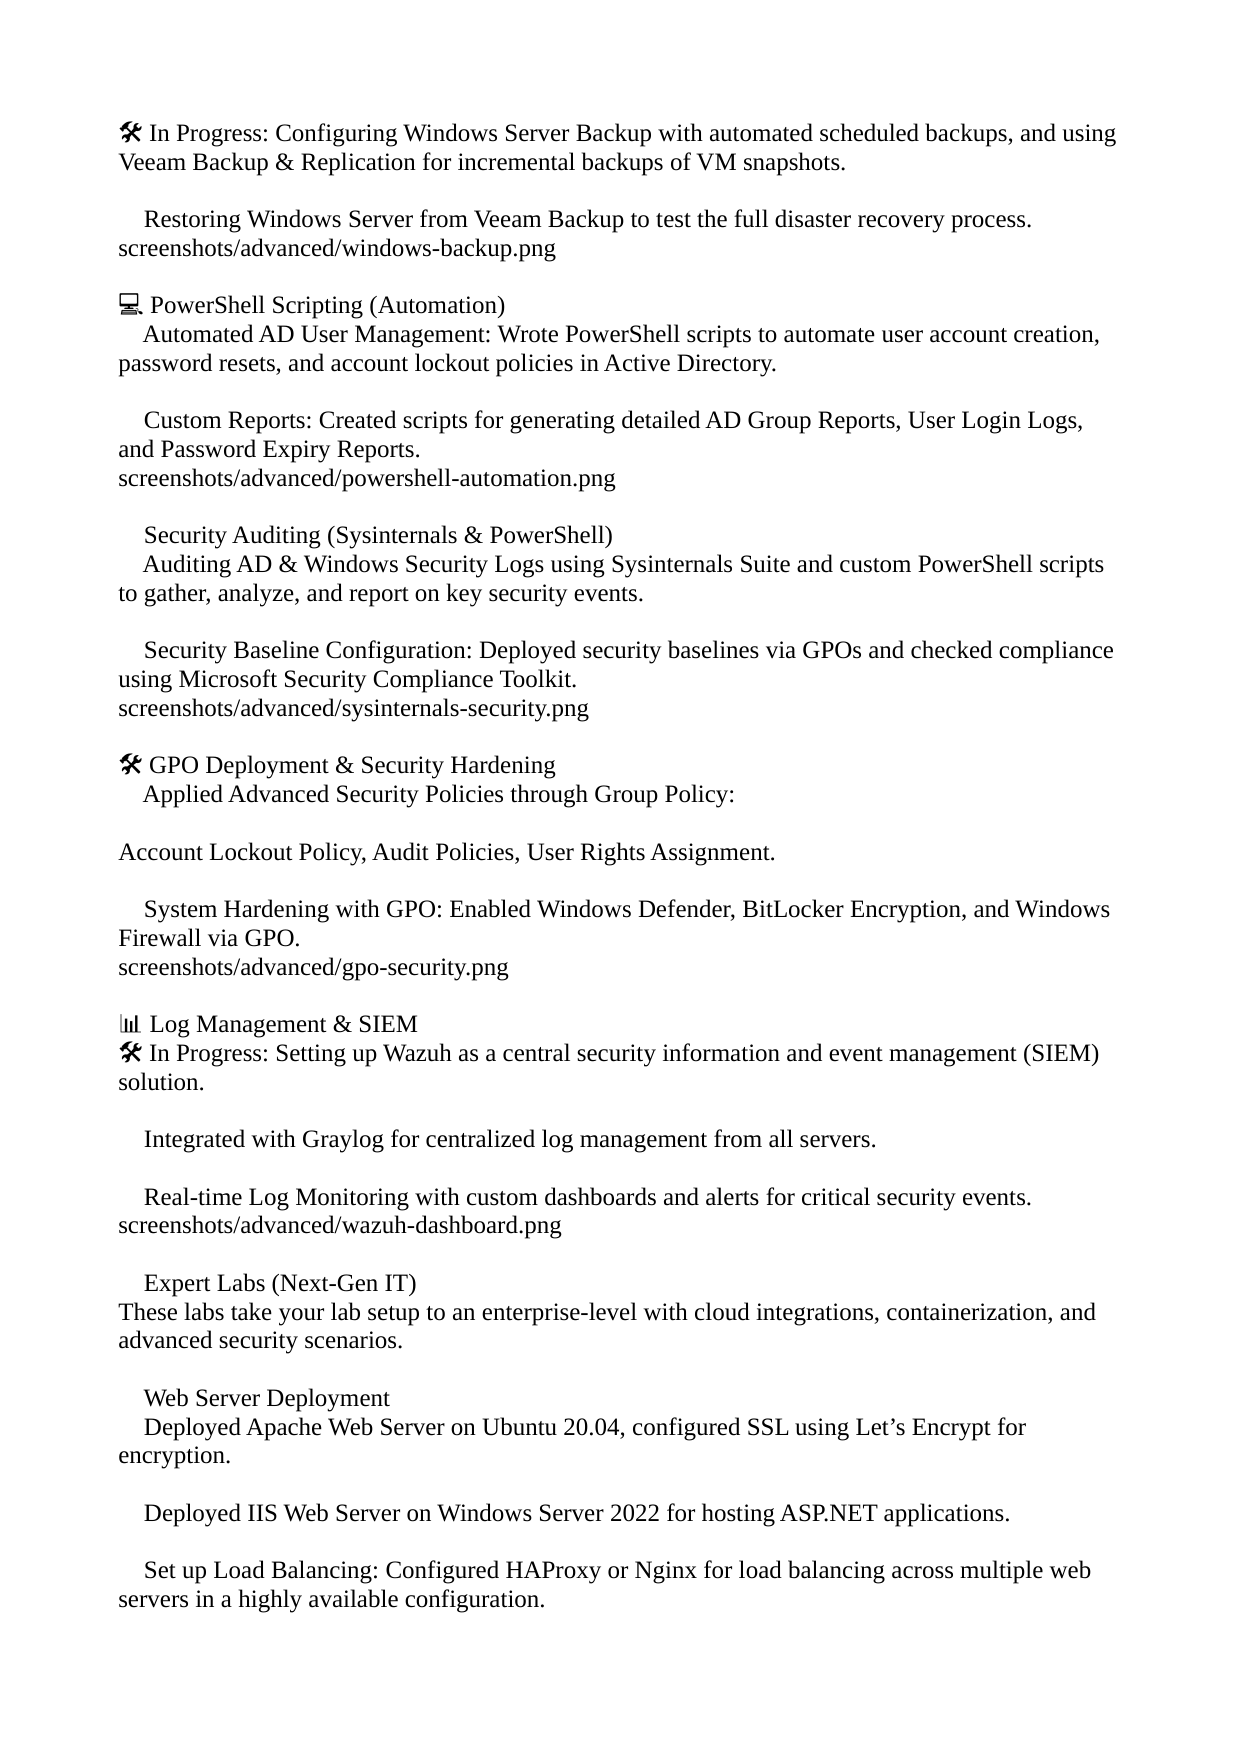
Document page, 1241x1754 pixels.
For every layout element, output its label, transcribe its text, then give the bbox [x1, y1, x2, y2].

text 💻 PowerShell Scripting (Automation) [118, 291, 1122, 319]
text 🌐 Web Server Deployment [118, 1383, 1122, 1412]
text Account Lockout Policy, Audit Policies, User Rights Assignment. [118, 837, 1122, 866]
text ✅ Applied Advanced Security Policies through Group Policy: [118, 779, 1122, 808]
text ✅ System Hardening with GPO: Enabled Windows Defender, BitLocker Encryption, and Windows Firewall via GPO. [118, 894, 1122, 952]
text 🧠 Security Auditing (Sysinternals & PowerShell) [118, 521, 1122, 549]
text ✅ Deployed Apache Web Server on Ubuntu 20.04, configured SSL using Let’s Encrypt for encryption. [118, 1412, 1122, 1469]
text ✅ Deployed IIS Web Server on Windows Server 2022 for hosting ASP.NET applications. [118, 1498, 1122, 1527]
text These labs take your lab setup to an enterprise-level with cloud integrations, containerization, and advanced security scenarios. [118, 1297, 1122, 1354]
text ✅ Automated AD User Management: Wrote PowerShell scripts to automate user account creation, password resets, and account lockout policies in Active Directory. [118, 319, 1122, 377]
text ✅ Set up Load Balancing: Configured HAProxy or Nginx for load balancing across multiple web servers in a highly available configuration. [118, 1556, 1122, 1613]
text 📊 Log Management & SIEM [118, 1009, 1122, 1038]
text screenshots/advanced/sysinternals-security.png [118, 693, 1122, 722]
text screenshots/advanced/windows-backup.png [118, 233, 1122, 262]
text ✅ Auditing AD & Windows Security Logs using Sysinternals Suite and custom PowerShell scripts to gather, analyze, and report on key security events. [118, 549, 1122, 607]
text ✅ Integrated with Graylog for centralized log management from all servers. [118, 1124, 1122, 1153]
text screenshots/advanced/powershell-automation.png [118, 463, 1122, 492]
text ✅ Real-time Log Monitoring with custom dashboards and alerts for critical security events. [118, 1182, 1122, 1211]
text screenshots/advanced/wazuh-dashboard.png [118, 1211, 1122, 1239]
text 🛠️ GPO Deployment & Security Hardening [118, 751, 1122, 779]
text ✅ Security Baseline Configuration: Deployed security baselines via GPOs and checked compliance using Microsoft Security Compliance Toolkit. [118, 636, 1122, 693]
text 🛠️ In Progress: Setting up Wazuh as a central security information and event management (SIEM) solution. [118, 1038, 1122, 1096]
text screenshots/advanced/gpo-security.png [118, 952, 1122, 981]
text 🛠️ In Progress: Configuring Windows Server Backup with automated scheduled backups, and using Veeam Backup & Replication for incremental backups of VM snapshots. [118, 118, 1122, 176]
text ✅ Custom Reports: Created scripts for generating detailed AD Group Reports, User Login Logs, and Password Expiry Reports. [118, 406, 1122, 463]
text ✅ Restoring Windows Server from Veeam Backup to test the full disaster recovery process. [118, 204, 1122, 233]
text 💡 Expert Labs (Next-Gen IT) [118, 1268, 1122, 1297]
